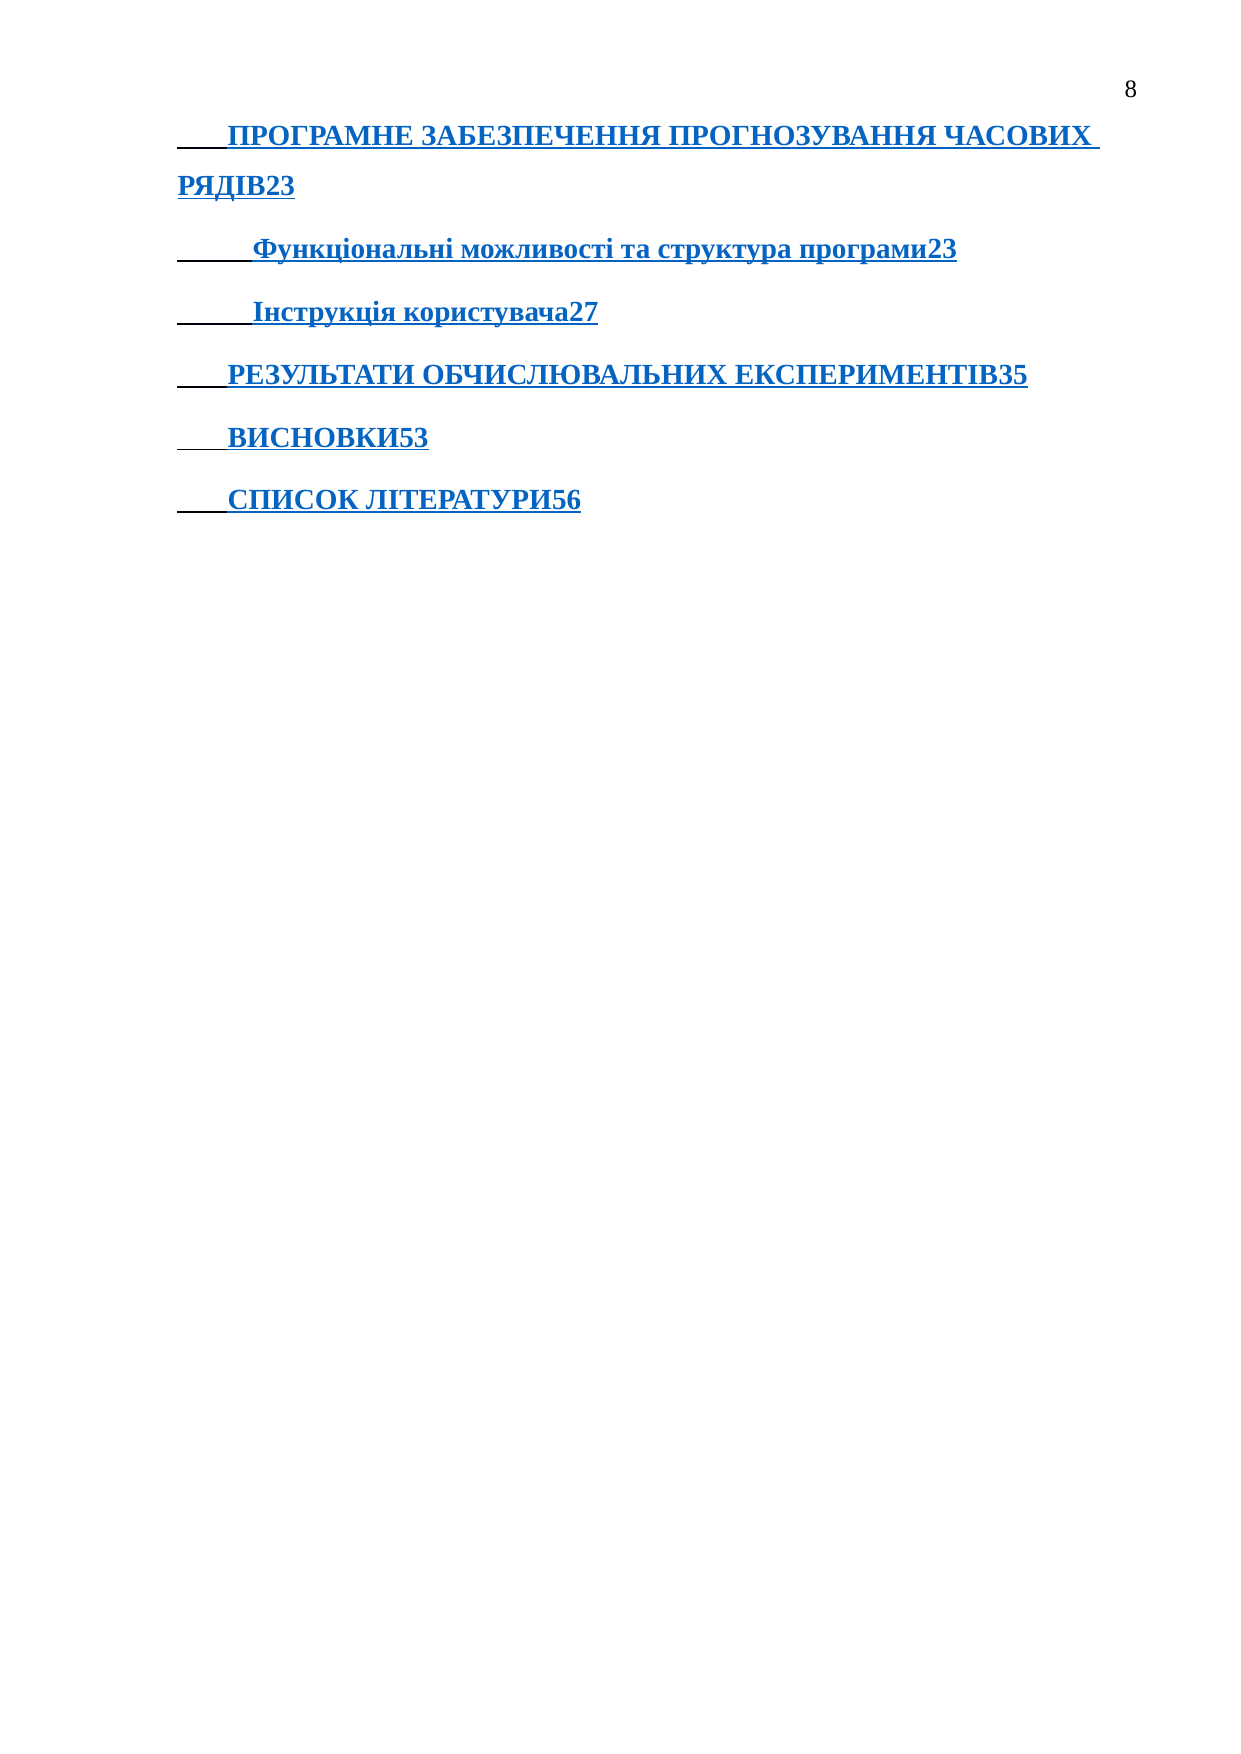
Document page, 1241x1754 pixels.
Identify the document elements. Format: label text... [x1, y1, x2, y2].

text 4.1. Функціональні можливості та структура програми23 [177, 231, 1152, 265]
text 4.2. Інструкція користувача28 [177, 294, 1152, 328]
text 5. РЕЗУЛЬТАТИ ОБЧИСЛЮВАЛЬНИХ ЕКСПЕРИМЕНТІВ36 [177, 357, 1152, 390]
text 7. СПИСОК ЛІТЕРАТУРИ57 [177, 482, 1152, 516]
text 6. ВИСНОВКИ54 [177, 420, 1152, 453]
text 4. ПРОГРАМНЕ ЗАБЕЗПЕЧЕННЯ ПРОГНОЗУВАННЯ ЧАСОВИХ РЯДІВ23 [177, 118, 1152, 202]
